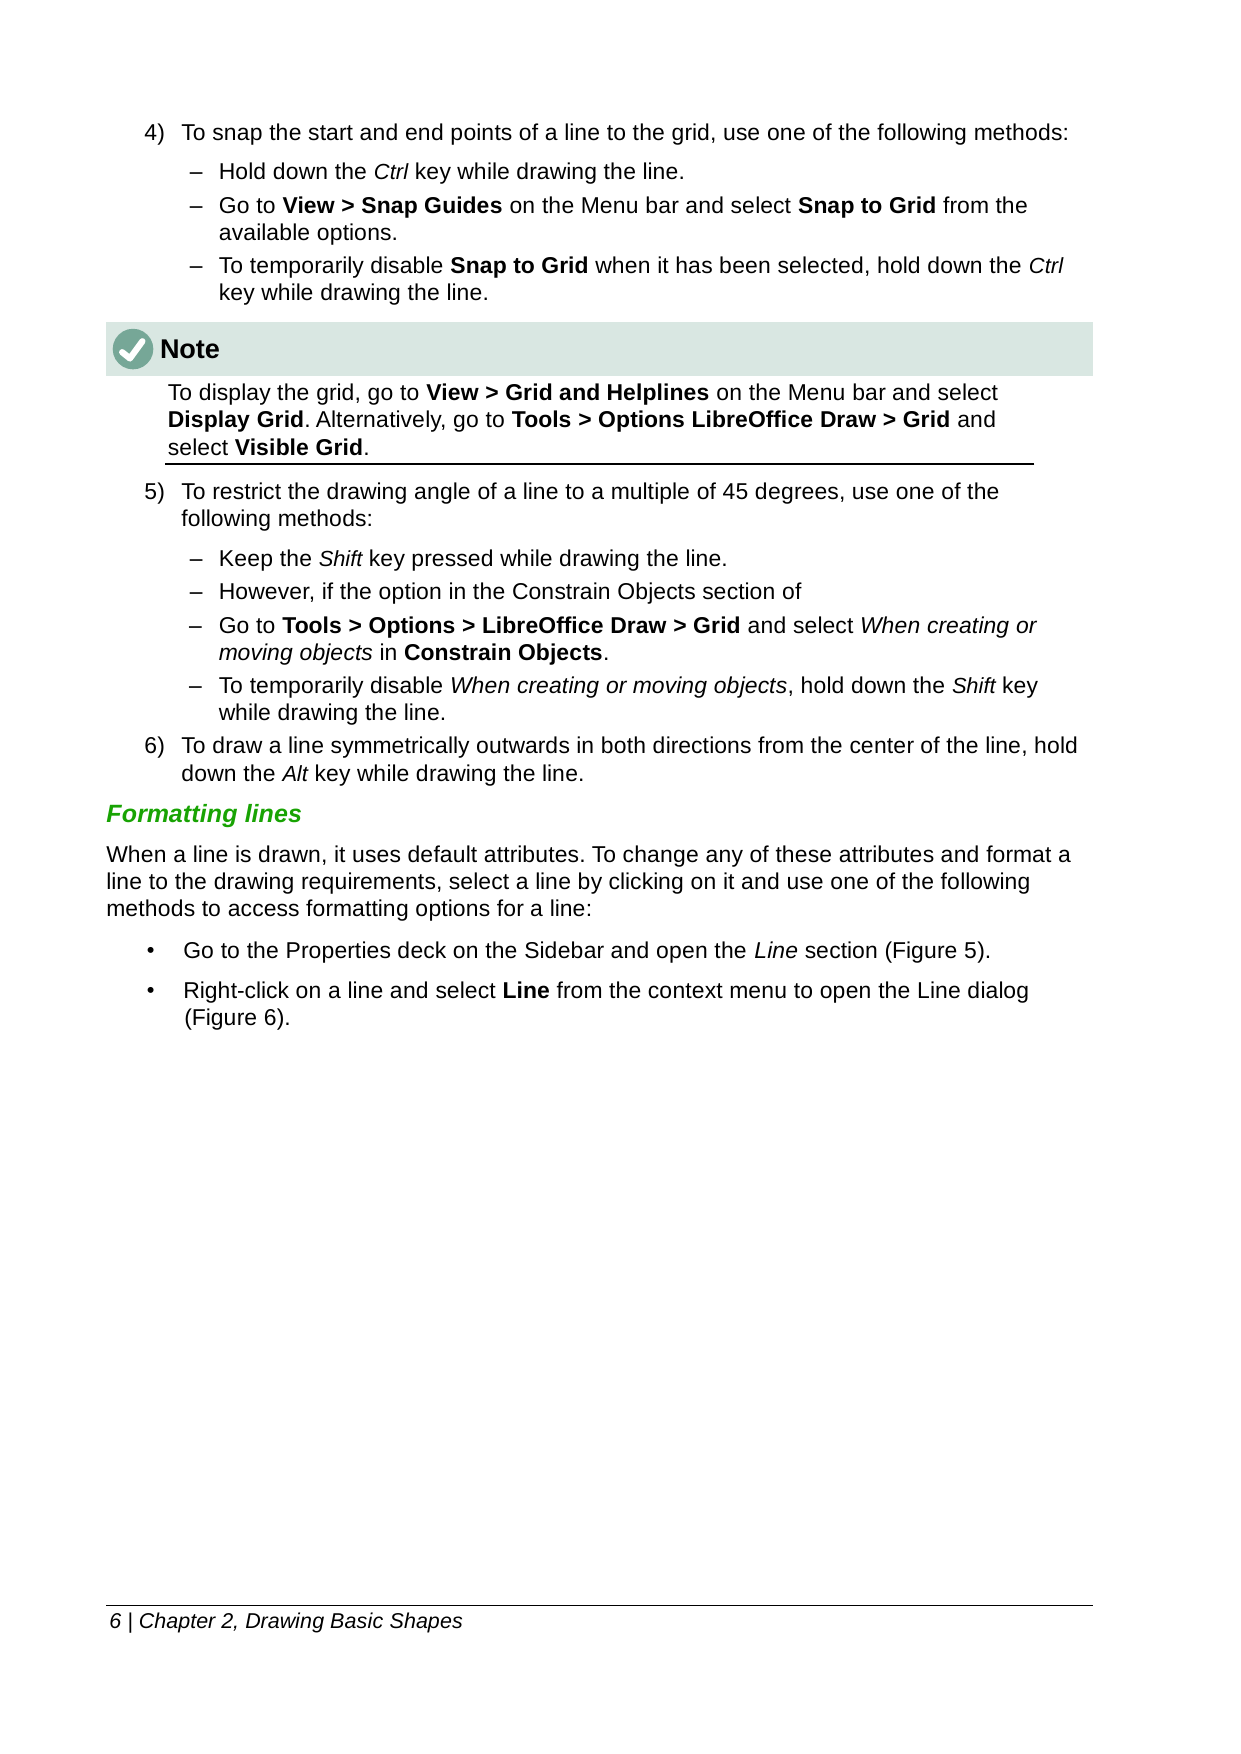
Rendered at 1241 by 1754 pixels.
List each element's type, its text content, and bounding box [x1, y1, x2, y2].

list To temporarily disable When creating or moving objects, hold down the Shift key while drawing the line. [189, 671, 1093, 726]
list Right-click on a line and select Line from the context menu to open the Line dialog (Figure 6). [144, 973, 1093, 1033]
list When a line is drawn, it uses default attributes. To change any of these attributes and format a line to the drawing requirements, select a line by clicking on it and use one of the following methods to access formatting options for a line: [106, 840, 1093, 921]
list To draw a line symmetrically outwards in both directions from the center of the line, hold down the Alt key while drawing the line. [164, 732, 1093, 786]
list To snap the start and end points of a line to the grid, use one of the following methods: [164, 118, 1093, 145]
list Hold down the Ctrl key while drawing the line. [189, 158, 1093, 185]
subtitle Note [106, 322, 1093, 376]
list Go to Tools > Options > LibreOffice Draw > Grid and select When creating or moving objects in Constrain Objects. [189, 611, 1093, 665]
list To temporarily disable Snap to Grid when it has been selected, hold down the Ctrl key while drawing the line. [189, 251, 1093, 306]
subtitle Formatting lines [106, 798, 1093, 827]
text To display the grid, go to View > Grid and Helplines on the Menu bar and select Display Grid. Alternatively, go to Tools > Options LibreOffice Draw > Grid and select Visible Grid. [164, 376, 1034, 465]
list To restrict the drawing angle of a line to a multiple of 45 degrees, use one of the following methods: [164, 478, 1093, 532]
list Go to View > Snap Guides on the Menu bar and select Snap to Grid from the available options. [189, 191, 1093, 245]
list However, if the option in the Constrain Objects section of [189, 578, 1093, 605]
list Go to the Properties deck on the Sidebar and open the Line section (Figure 5). [144, 934, 1093, 964]
list Keep the Shift key pressed while drawing the line. [189, 544, 1093, 571]
